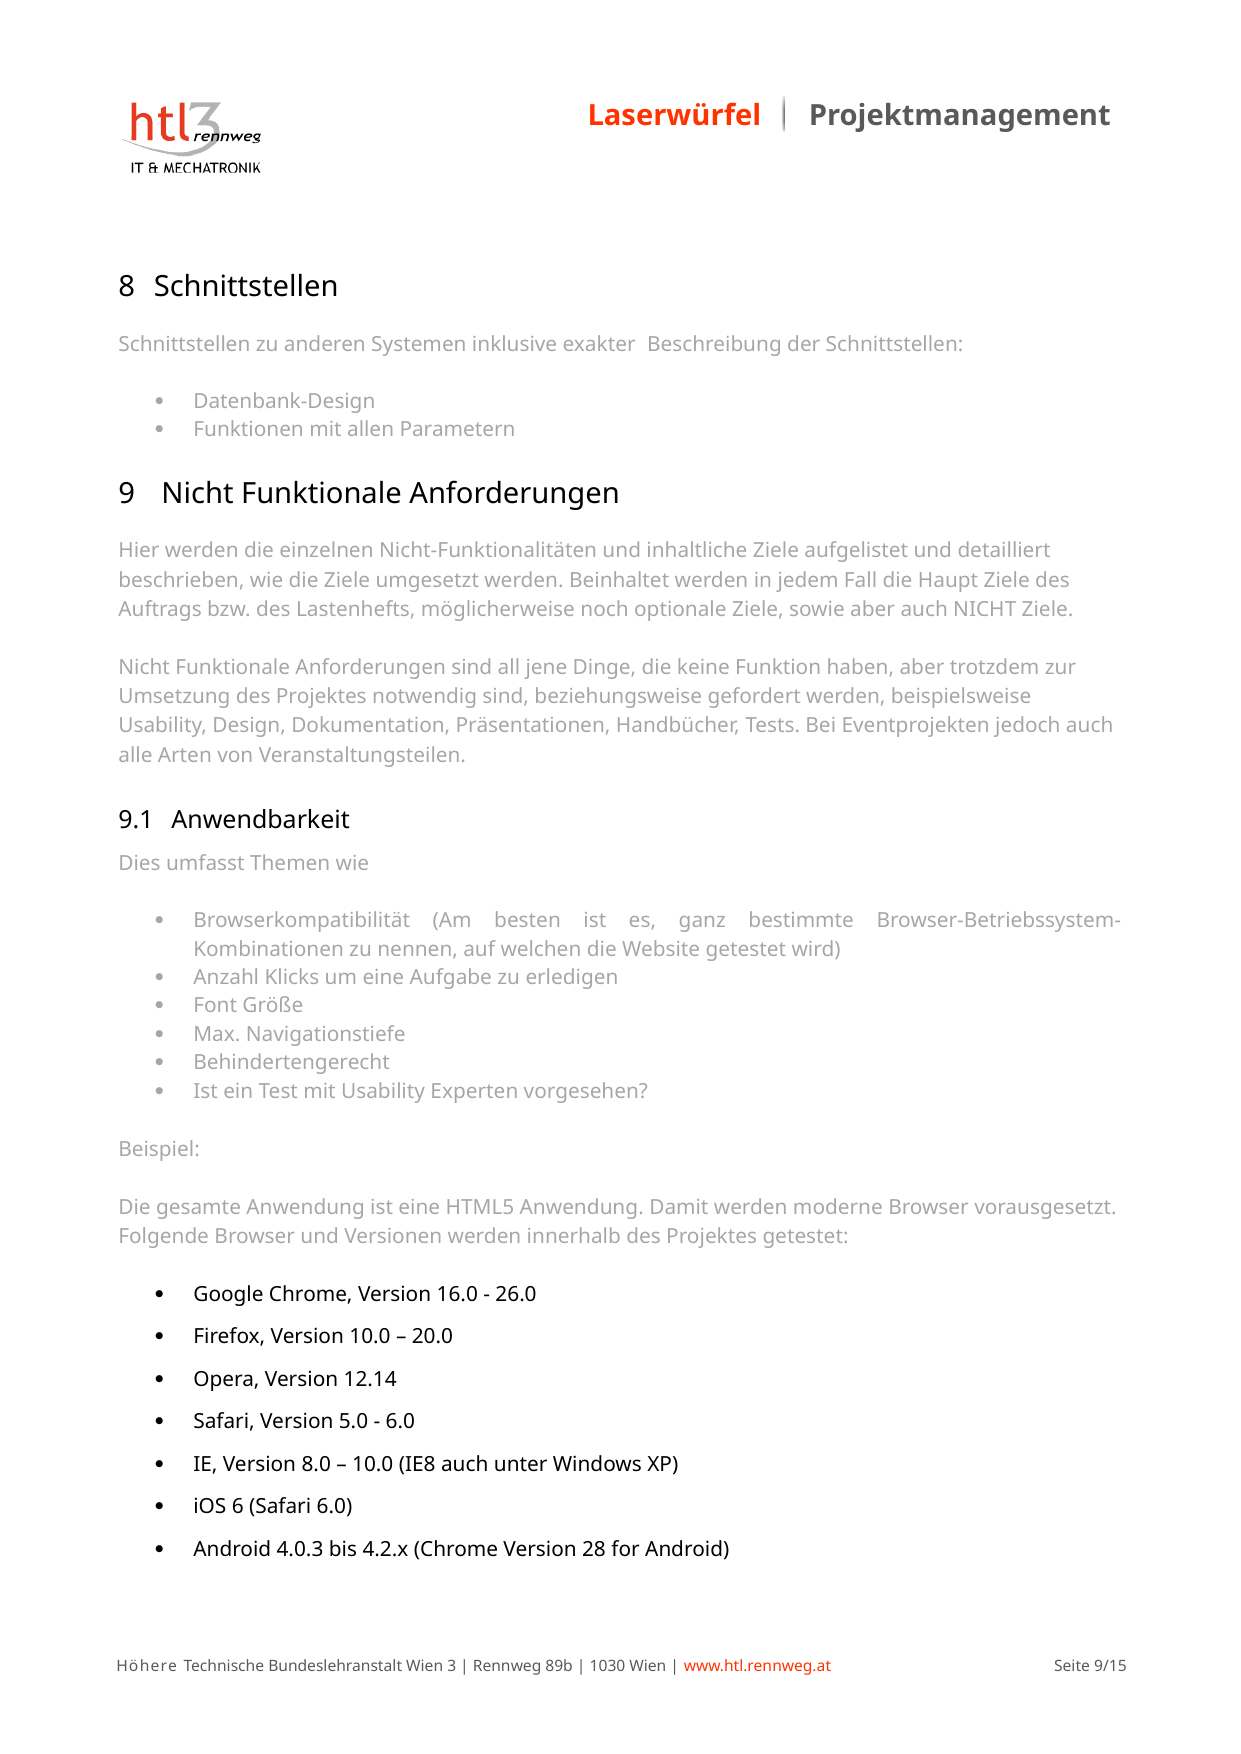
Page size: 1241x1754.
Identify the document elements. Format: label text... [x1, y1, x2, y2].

list Datenbank-Design [156, 386, 1122, 414]
list Behindertengerecht [156, 1047, 1122, 1076]
subtitle Anwendbarkeit [118, 805, 1122, 834]
list Opera, Version 12.14 [156, 1364, 1122, 1392]
list Ist ein Test mit Usability Experten vorgesehen? [156, 1076, 1122, 1104]
text Beispiel: [118, 1133, 1122, 1162]
text Schnittstellen zu anderen Systemen inklusive exakter Beschreibung der Schnittstellen: [118, 328, 1122, 357]
list iOS 6 (Safari 6.0) [156, 1492, 1122, 1520]
list Anzahl Klicks um eine Aufgabe zu erledigen [156, 962, 1122, 991]
list Android 4.0.3 bis 4.2.x (Chrome Version 28 for Android) [156, 1534, 1122, 1563]
text Hier werden die einzelnen Nicht-Funktionalitäten und inhaltliche Ziele aufgelistet und detailliert beschrieben, wie die Ziele umgesetzt werden. Beinhaltet werden in jedem Fall die Haupt Ziele des Auftrags bzw. des Lastenhefts, möglicherweise noch optionale Ziele, sowie aber auch NICHT Ziele. [118, 534, 1122, 622]
list IE, Version 8.0 – 10.0 (IE8 auch unter Windows XP) [156, 1449, 1122, 1477]
list Browserkompatibilität (Am besten ist es, ganz bestimmte Browser-Betriebssystem-Kombinationen zu nennen, auf welchen die Website getestet wird) [156, 905, 1122, 962]
text Nicht Funktionale Anforderungen sind all jene Dinge, die keine Funktion haben, aber trotzdem zur Umsetzung des Projektes notwendig sind, beziehungsweise gefordert werden, beispielsweise Usability, Design, Dokumentation, Präsentationen, Handbücher, Tests. Bei Eventprojekten jedoch auch alle Arten von Veranstaltungsteilen. [118, 651, 1122, 768]
list Firefox, Version 10.0 – 20.0 [156, 1321, 1122, 1350]
text Die gesamte Anwendung ist eine HTML5 Anwendung. Damit werden moderne Browser vorausgesetzt. Folgende Browser und Versionen werden innerhalb des Projektes getestet: [118, 1191, 1122, 1249]
list Funktionen mit allen Parametern [156, 414, 1122, 443]
list Font Größe [156, 991, 1122, 1019]
text Dies umfasst Themen wie [118, 847, 1122, 876]
list Max. Navigationstiefe [156, 1019, 1122, 1047]
subtitle Schnittstellen [118, 273, 1122, 303]
list Safari, Version 5.0 - 6.0 [156, 1406, 1122, 1435]
subtitle Nicht Funktionale Anforderungen [118, 480, 1122, 509]
list Google Chrome, Version 16.0 - 26.0 [156, 1279, 1122, 1307]
